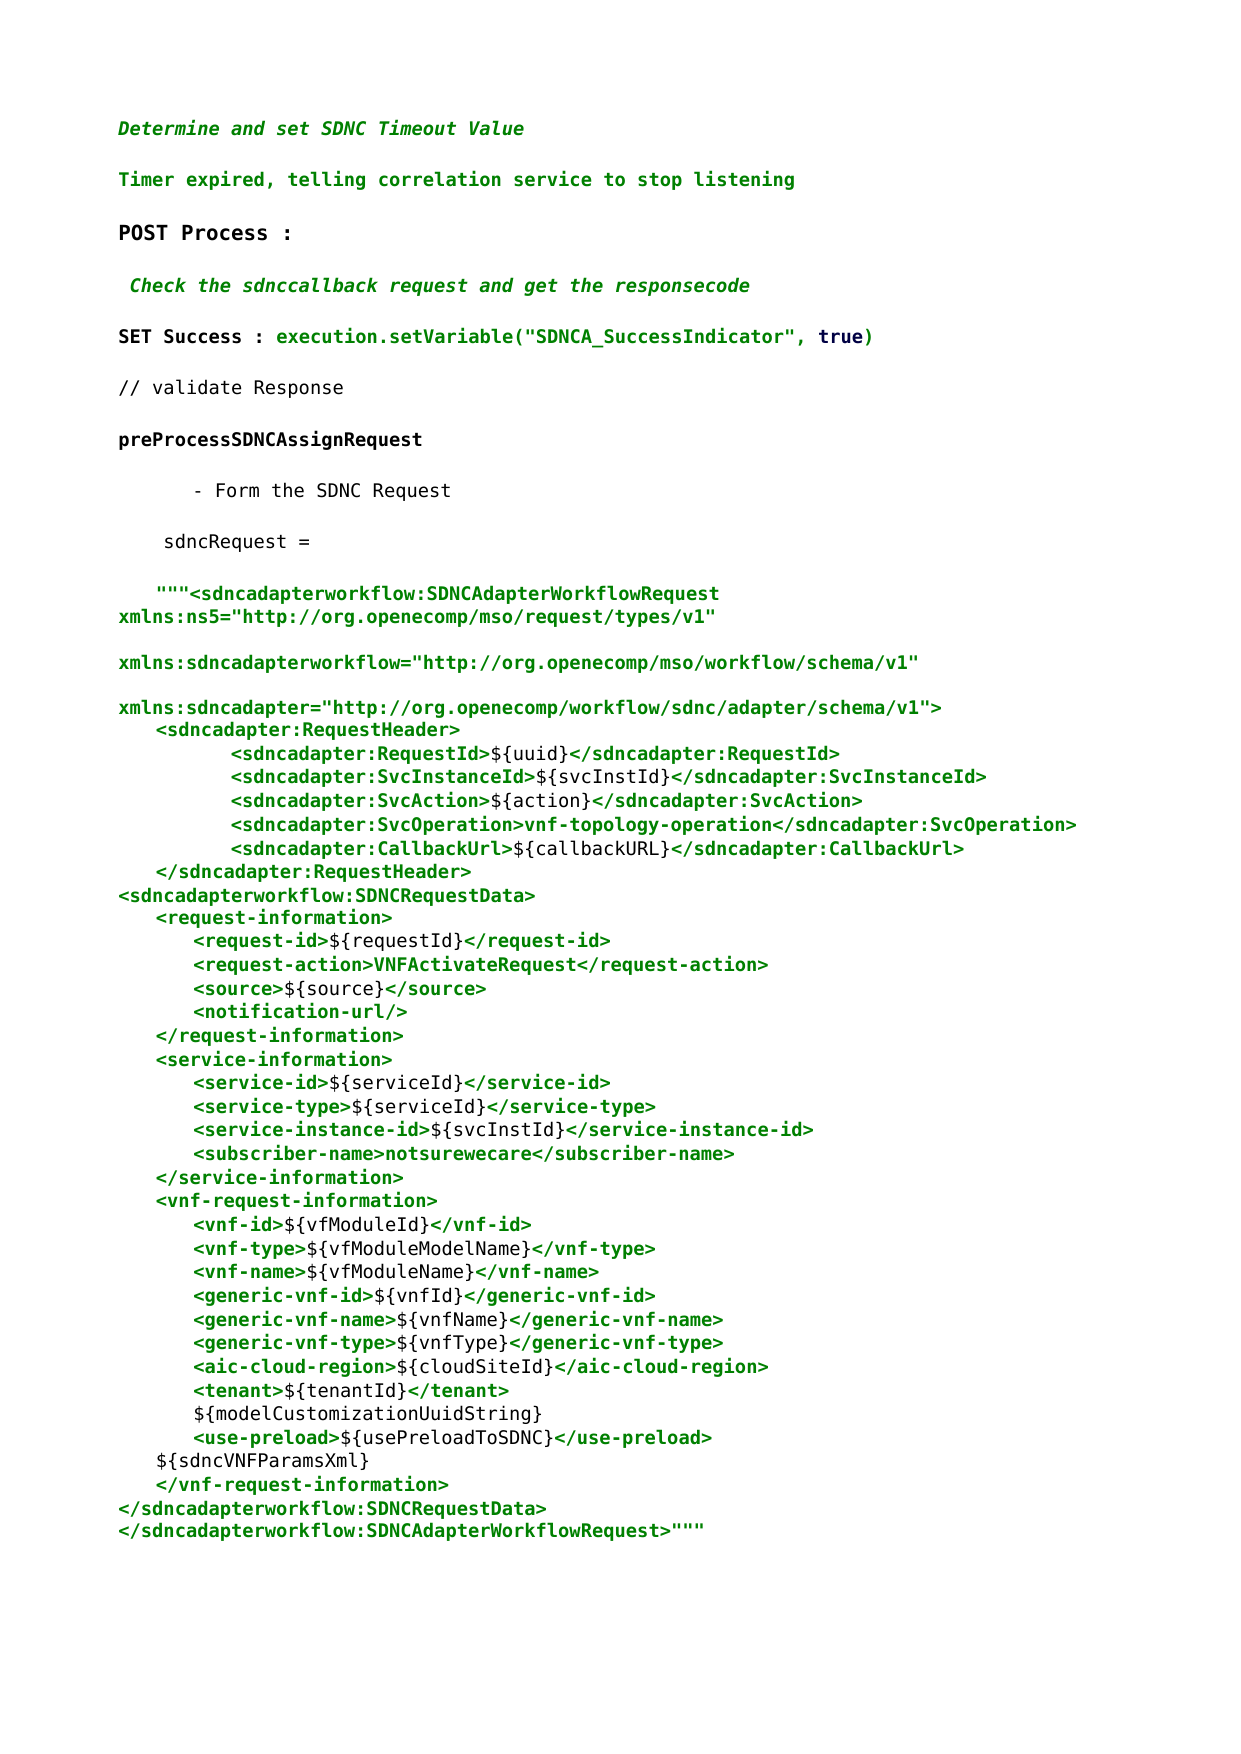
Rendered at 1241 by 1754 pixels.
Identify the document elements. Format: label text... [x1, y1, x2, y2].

text Check the sdnccallback request and get the responsecode [118, 274, 1122, 296]
text - Form the SDNC Request [118, 480, 1122, 502]
text </sdncadapterworkflow:SDNCRequestData> [118, 1498, 1122, 1520]
text <tenant>${tenantId}</tenant> [118, 1379, 1122, 1403]
text <notification-url/> [118, 1001, 1122, 1025]
text </service-information> [118, 1167, 1122, 1190]
text <request-information> [118, 907, 1122, 930]
text <use-preload>${usePreloadToSDNC}</use-preload> [118, 1427, 1122, 1451]
text <service-information> [118, 1048, 1122, 1072]
text <vnf-id>${vfModuleId}</vnf-id> [118, 1214, 1122, 1238]
text // validate Response [118, 377, 1122, 399]
text <generic-vnf-type>${vnfType}</generic-vnf-type> [118, 1332, 1122, 1356]
text <sdncadapterworkflow:SDNCRequestData> [118, 885, 1122, 907]
text xmlns:sdncadapterworkflow="http://org.openecomp/mso/workflow/schema/v1" [118, 628, 1122, 674]
text <sdncadapter:SvcOperation>vnf-topology-operation</sdncadapter:SvcOperation> [118, 814, 1122, 837]
text <service-type>${serviceId}</service-type> [118, 1096, 1122, 1119]
text <vnf-request-information> [118, 1190, 1122, 1214]
text </request-information> [118, 1025, 1122, 1048]
text SET Success : execution.setVariable("SDNCA_SuccessIndicator", true) [118, 326, 1122, 348]
text <sdncadapter:RequestHeader> [118, 719, 1122, 743]
text <sdncadapter:SvcInstanceId>${svcInstId}</sdncadapter:SvcInstanceId> [118, 767, 1122, 790]
text </vnf-request-information> [118, 1474, 1122, 1498]
text <sdncadapter:CallbackUrl>${callbackURL}</sdncadapter:CallbackUrl> [118, 837, 1122, 861]
text ${sdncVNFParamsXml} [118, 1451, 1122, 1474]
text <request-action>VNFActivateRequest</request-action> [118, 954, 1122, 978]
text Timer expired, telling correlation service to stop listening [118, 169, 1122, 191]
text <aic-cloud-region>${cloudSiteId}</aic-cloud-region> [118, 1356, 1122, 1379]
text <source>${source}</source> [118, 978, 1122, 1001]
text POST Process : [118, 221, 1122, 245]
text ${modelCustomizationUuidString} [118, 1403, 1122, 1427]
text sdncRequest = [118, 531, 1122, 553]
text <service-instance-id>${svcInstId}</service-instance-id> [118, 1119, 1122, 1143]
text <service-id>${serviceId}</service-id> [118, 1072, 1122, 1096]
text xmlns:sdncadapter="http://org.openecomp/workflow/sdnc/adapter/schema/v1"> [118, 674, 1122, 719]
text <sdncadapter:RequestId>${uuid}</sdncadapter:RequestId> [118, 743, 1122, 767]
text <generic-vnf-id>${vnfId}</generic-vnf-id> [118, 1285, 1122, 1309]
text <request-id>${requestId}</request-id> [118, 930, 1122, 954]
text <subscriber-name>notsurewecare</subscriber-name> [118, 1143, 1122, 1167]
text """<sdncadapterworkflow:SDNCAdapterWorkflowRequest xmlns:ns5="http://org.openecomp/mso/request/types/v1" [118, 583, 1122, 628]
text <vnf-type>${vfModuleModelName}</vnf-type> [118, 1238, 1122, 1261]
text </sdncadapterworkflow:SDNCAdapterWorkflowRequest>""" [118, 1520, 1122, 1542]
text </sdncadapter:RequestHeader> [118, 861, 1122, 885]
text <sdncadapter:SvcAction>${action}</sdncadapter:SvcAction> [118, 790, 1122, 814]
text preProcessSDNCAssignRequest [118, 429, 1122, 451]
text <vnf-name>${vfModuleName}</vnf-name> [118, 1261, 1122, 1285]
text Determine and set SDNC Timeout Value [118, 118, 1122, 140]
text <generic-vnf-name>${vnfName}</generic-vnf-name> [118, 1309, 1122, 1332]
